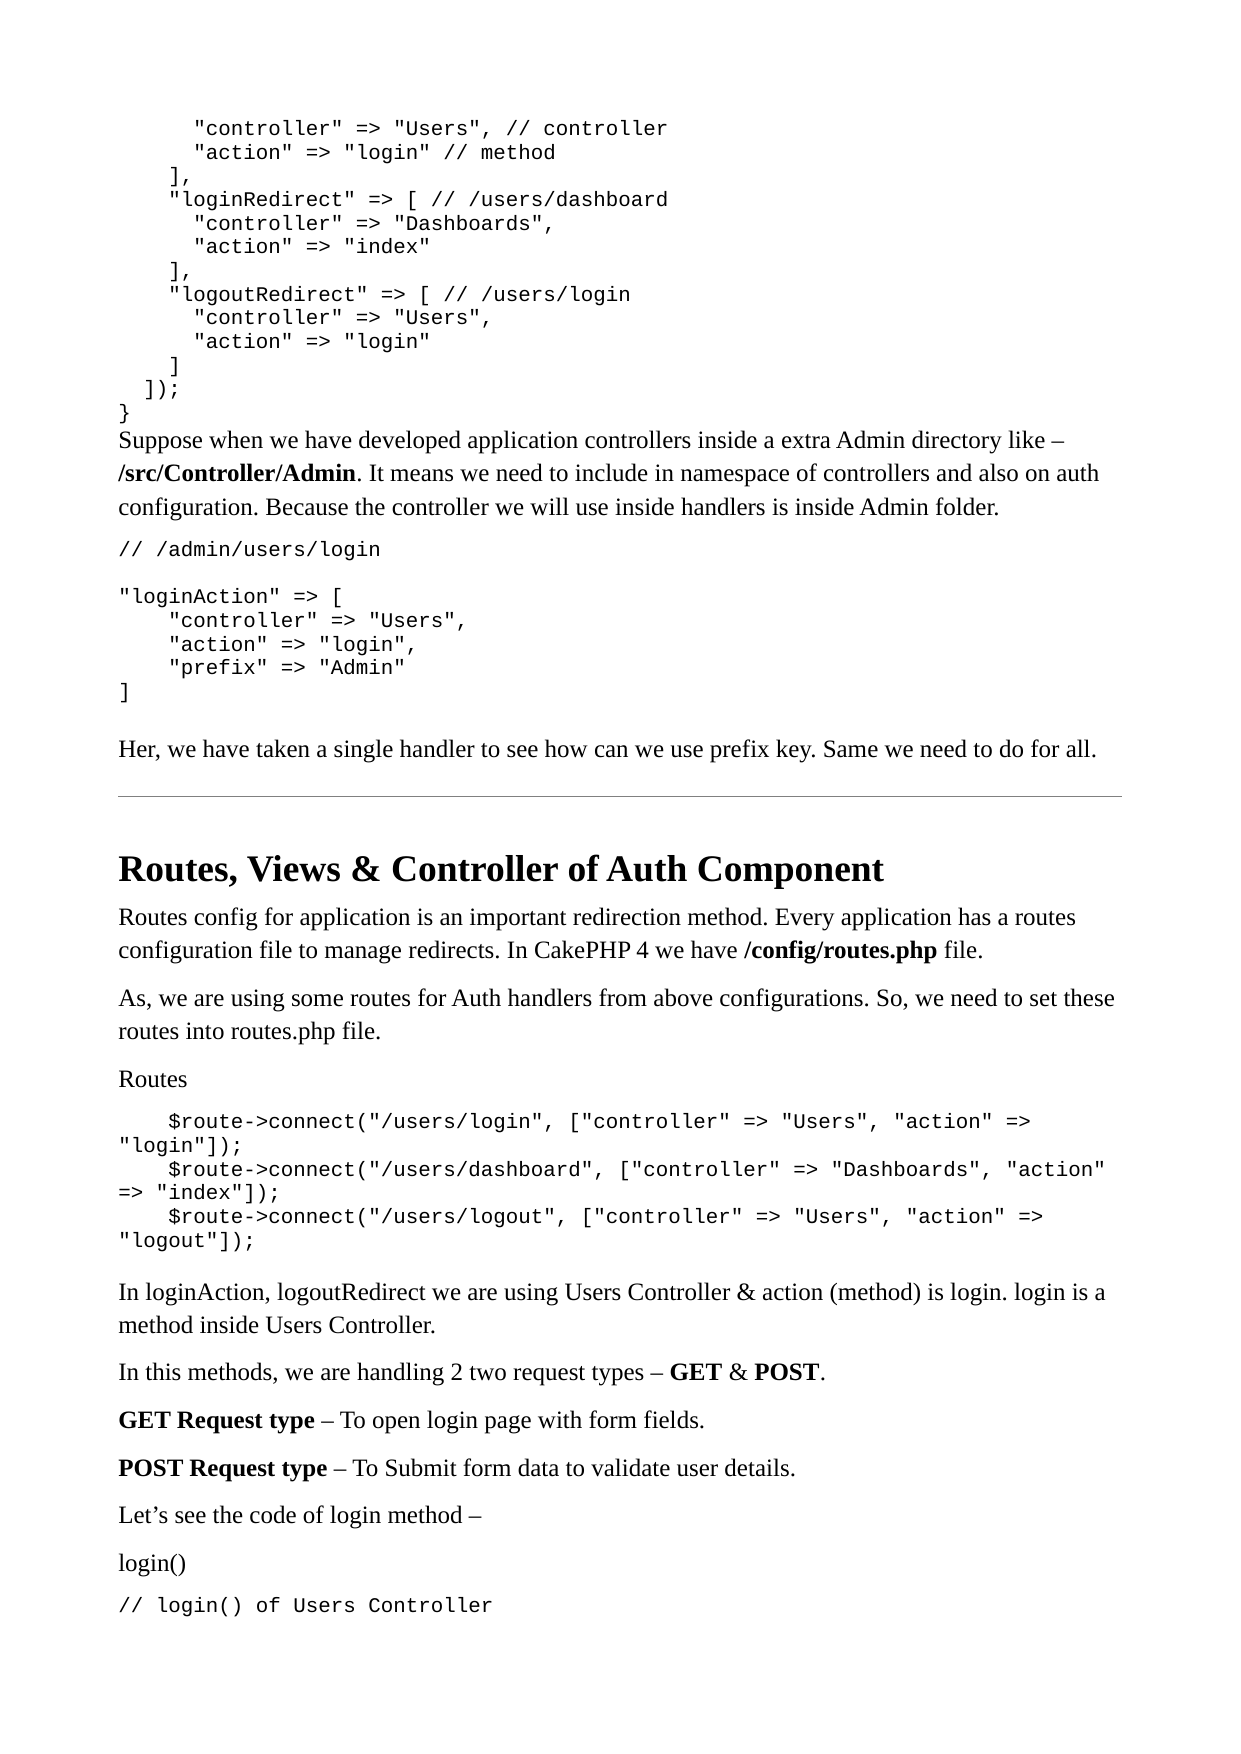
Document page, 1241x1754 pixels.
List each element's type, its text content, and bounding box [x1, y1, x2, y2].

text As, we are using some routes for Auth handlers from above configurations. So, we need to set these routes into routes.php file. [118, 983, 1122, 1045]
text "action" => "login", [118, 634, 1122, 657]
text Routes [118, 1064, 1122, 1092]
text "action" => "index" [118, 236, 1122, 260]
text ], [118, 165, 1122, 189]
text "action" => "login" // method [118, 142, 1122, 165]
text Suppose when we have developed application controllers inside a extra Admin directory like – /src/Controller/Admin. It means we need to include in namespace of controllers and also on auth configuration. Because the controller we will use inside handlers is inside Admin folder. [118, 426, 1122, 520]
text "action" => "login" [118, 331, 1122, 354]
text login() [118, 1548, 1122, 1577]
text "loginRedirect" => [ // /users/dashboard [118, 189, 1122, 213]
text Routes config for application is an important redirection method. Every application has a routes configuration file to manage redirects. In CakePHP 4 we have /config/routes.php file. [118, 902, 1122, 964]
text $route->connect("/users/dashboard", ["controller" => "Dashboards", "action" => "index"]); [118, 1159, 1122, 1206]
text ], [118, 260, 1122, 284]
text ] [118, 354, 1122, 378]
text ]); [118, 378, 1122, 402]
text Her, we have taken a single handler to see how can we use prefix key. Same we need to do for all. [118, 734, 1122, 763]
text In loginAction, logoutRedirect we are using Users Controller & action (method) is login. login is a method inside Users Controller. [118, 1277, 1122, 1339]
text In this methods, we are handling 2 two request types – GET & POST. [118, 1357, 1122, 1386]
text "controller" => "Users", [118, 610, 1122, 634]
text // /admin/users/login [118, 539, 1122, 563]
text $route->connect("/users/login", ["controller" => "Users", "action" => "login"]); [118, 1111, 1122, 1159]
text $route->connect("/users/logout", ["controller" => "Users", "action" => "logout"]); [118, 1206, 1122, 1253]
text "controller" => "Users", // controller [118, 118, 1122, 142]
text } [118, 402, 1122, 426]
text GET Request type – To open login page with form fields. [118, 1405, 1122, 1434]
text ​ [118, 1253, 1122, 1277]
text ] [118, 681, 1122, 705]
text "loginAction" => [ [118, 586, 1122, 610]
text "logoutRedirect" => [ // /users/login [118, 284, 1122, 307]
text Let’s see the code of login method – [118, 1500, 1122, 1529]
text // login() of Users Controller [118, 1596, 1122, 1619]
text "prefix" => "Admin" [118, 657, 1122, 681]
text POST Request type – To Submit form data to validate user details. [118, 1453, 1122, 1481]
text "controller" => "Users", [118, 307, 1122, 331]
subtitle Routes, Views & Controller of Auth Component [118, 847, 1122, 890]
text "controller" => "Dashboards", [118, 213, 1122, 236]
